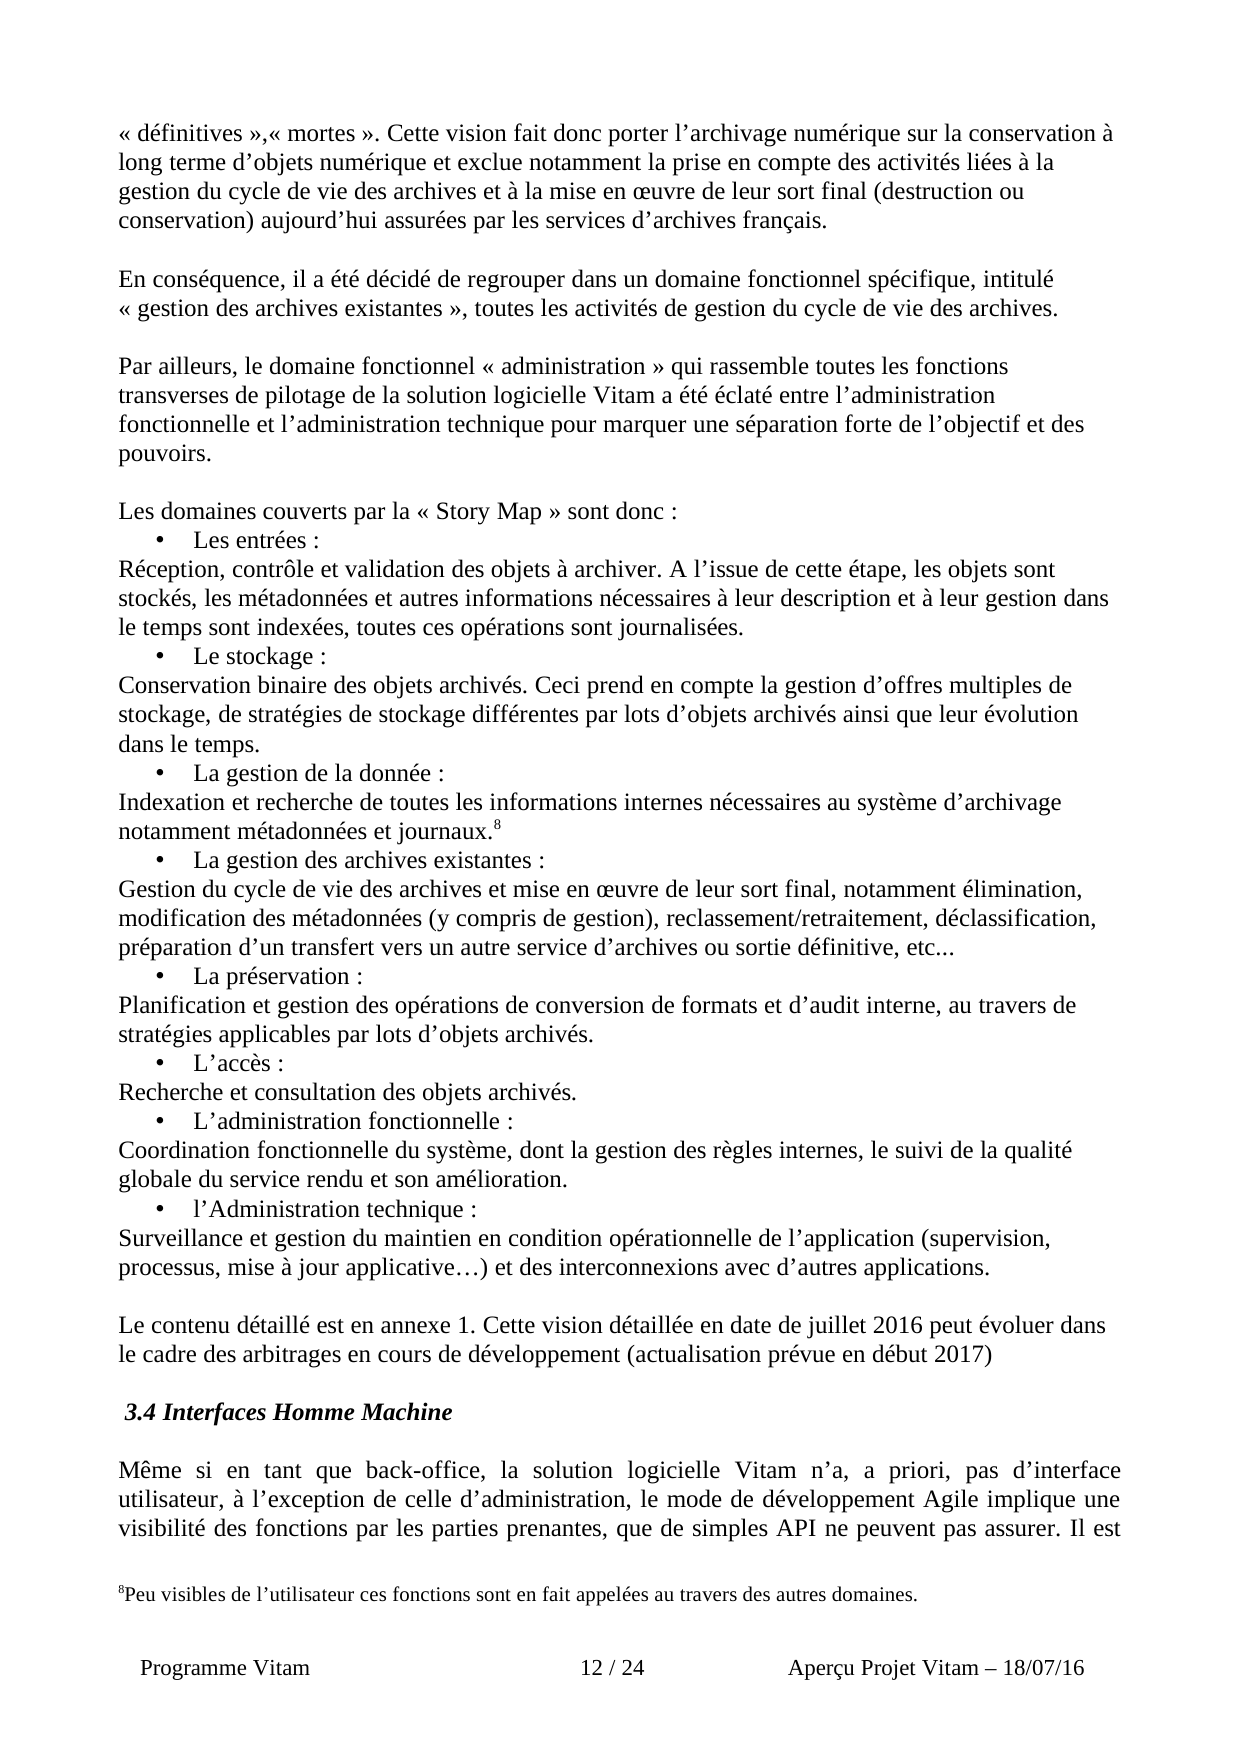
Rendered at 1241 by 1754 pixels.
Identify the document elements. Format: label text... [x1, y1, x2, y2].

list La gestion des archives existantes : [156, 845, 1122, 874]
list L’administration fonctionnelle : [156, 1106, 1122, 1135]
text Planification et gestion des opérations de conversion de formats et d’audit interne, au travers de stratégies applicables par lots d’objets archivés. [118, 990, 1122, 1048]
text Surveillance et gestion du maintien en condition opérationnelle de l’application (supervision, processus, mise à jour applicative…) et des interconnexions avec d’autres applications. [118, 1222, 1122, 1281]
list La gestion de la donnée : [156, 757, 1122, 787]
text Même si en tant que back-office, la solution logicielle Vitam n’a, a priori, pas d’interface utilisateur, à l’exception de celle d’administration, le mode de développement Agile implique une visibilité des fonctions par les parties prenantes, que de simples API ne peuvent pas assurer. Il est [118, 1455, 1122, 1542]
text En conséquence, il a été décidé de regrouper dans un domaine fonctionnel spécifique, intitulé « gestion des archives existantes », toutes les activités de gestion du cycle de vie des archives. [118, 263, 1122, 322]
text Coordination fonctionnelle du système, dont la gestion des règles internes, le suivi de la qualité globale du service rendu et son amélioration. [118, 1135, 1122, 1193]
text Peu visibles de l’utilisateur ces fonctions sont en fait appelées au travers des autres domaines. [118, 1582, 1122, 1606]
text Par ailleurs, le domaine fonctionnel « administration » qui rassemble toutes les fonctions transverses de pilotage de la solution logicielle Vitam a été éclaté entre l’administration fonctionnelle et l’administration technique pour marquer une séparation forte de l’objectif et des pouvoirs. [118, 351, 1122, 467]
text Réception, contrôle et validation des objets à archiver. A l’issue de cette étape, les objets sont stockés, les métadonnées et autres informations nécessaires à leur description et à leur gestion dans le temps sont indexées, toutes ces opérations sont journalisées. [118, 554, 1122, 641]
subtitle Interfaces Homme Machine [118, 1397, 1122, 1426]
list Les entrées : [156, 525, 1122, 554]
text Indexation et recherche de toutes les informations internes nécessaires au système d’archivage notamment métadonnées et journaux. [118, 787, 1122, 845]
list La préservation : [156, 961, 1122, 990]
text Le contenu détaillé est en annexe 1. Cette vision détaillée en date de juillet 2016 peut évoluer dans le cadre des arbitrages en cours de développement (actualisation prévue en début 2017) [118, 1310, 1122, 1368]
text Les domaines couverts par la « Story Map » sont donc : [118, 496, 1122, 525]
list L’accès : [156, 1048, 1122, 1077]
text « définitives »,« mortes ». Cette vision fait donc porter l’archivage numérique sur la conservation à long terme d’objets numérique et exclue notamment la prise en compte des activités liées à la gestion du cycle de vie des archives et à la mise en œuvre de leur sort final (destruction ou conservation) aujourd’hui assurées par les services d’archives français. [118, 118, 1122, 234]
text Gestion du cycle de vie des archives et mise en œuvre de leur sort final, notamment élimination, modification des métadonnées (y compris de gestion), reclassement/retraitement, déclassification, préparation d’un transfert vers un autre service d’archives ou sortie définitive, etc... [118, 874, 1122, 961]
list Le stockage : [156, 641, 1122, 670]
text Recherche et consultation des objets archivés. [118, 1077, 1122, 1106]
text Conservation binaire des objets archivés. Ceci prend en compte la gestion d’offres multiples de stockage, de stratégies de stockage différentes par lots d’objets archivés ainsi que leur évolution dans le temps. [118, 670, 1122, 757]
list l’Administration technique : [156, 1193, 1122, 1222]
